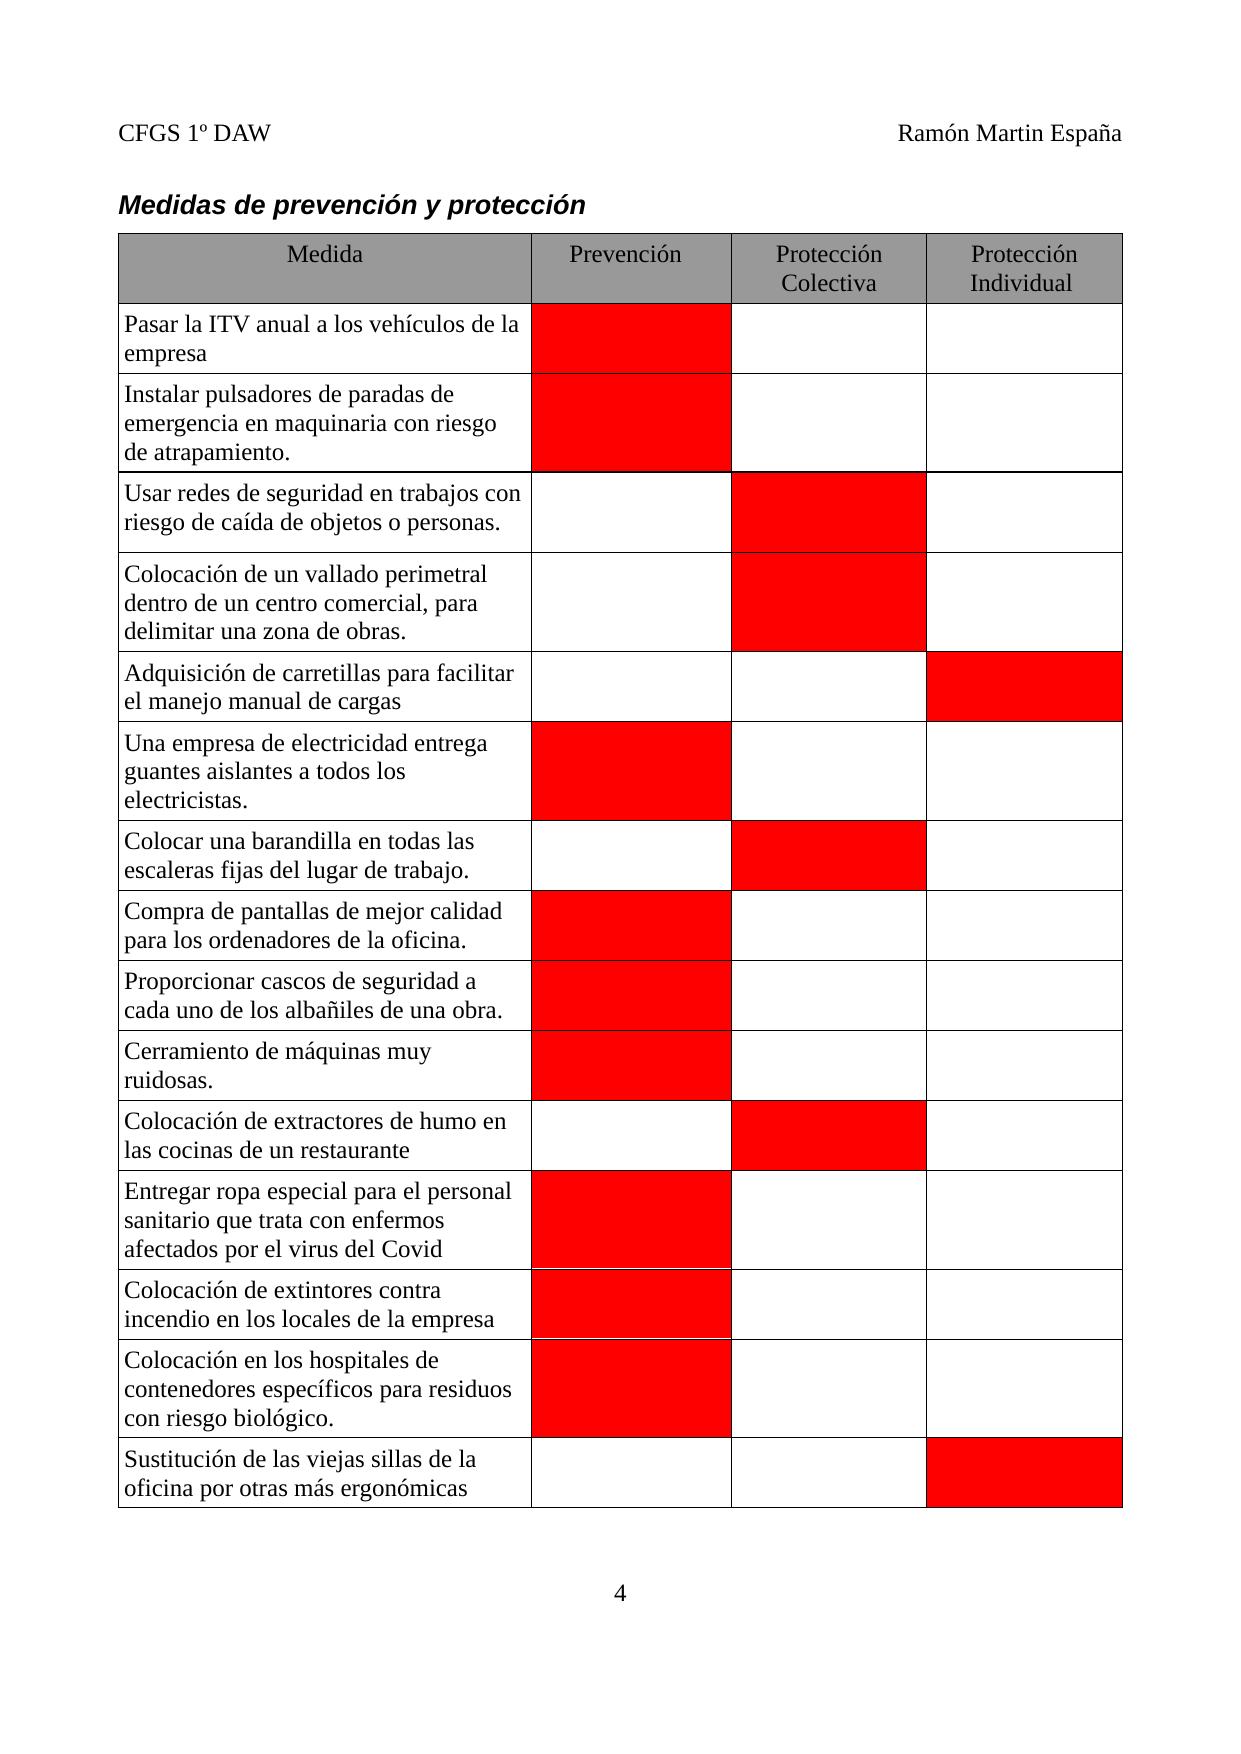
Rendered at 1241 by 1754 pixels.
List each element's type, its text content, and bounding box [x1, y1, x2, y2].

table_cell [532, 1438, 731, 1507]
table_cell [927, 1270, 1122, 1338]
table_cell [532, 891, 731, 960]
table_cell [532, 1171, 731, 1268]
table_cell [732, 304, 926, 373]
table_cell [532, 961, 731, 1030]
table_cell Sustitución de las viejas sillas de la oficina por otras más ergonómicas [119, 1438, 531, 1507]
table_cell [532, 304, 731, 373]
table_cell [927, 961, 1122, 1030]
table_cell [732, 1101, 926, 1170]
table_cell [927, 1171, 1122, 1268]
table_cell [732, 1171, 926, 1268]
table_cell [732, 652, 926, 721]
table_cell [927, 1101, 1122, 1170]
table_cell [732, 961, 926, 1030]
table_cell Cerramiento de máquinas muy ruidosas. [119, 1031, 531, 1100]
table_cell [732, 722, 926, 820]
table_cell [927, 1031, 1122, 1100]
table_cell [927, 821, 1122, 890]
table_cell [532, 374, 731, 471]
table_header Protección Individual [927, 234, 1122, 303]
table_cell [927, 553, 1122, 651]
table_cell [732, 374, 926, 471]
table_cell [927, 891, 1122, 960]
table_cell Colocación de extractores de humo en las cocinas de un restaurante [119, 1101, 531, 1170]
table_cell [732, 821, 926, 890]
table_cell [927, 722, 1122, 820]
table_cell [732, 1270, 926, 1338]
table_cell [732, 891, 926, 960]
table_cell [927, 1340, 1122, 1437]
table_cell Usar redes de seguridad en trabajos con riesgo de caída de objetos o personas. [119, 473, 531, 552]
table_cell Proporcionar cascos de seguridad a cada uno de los albañiles de una obra. [119, 961, 531, 1030]
table_cell [732, 1340, 926, 1437]
table_cell Instalar pulsadores de paradas de emergencia en maquinaria con riesgo de atrapamiento. [119, 374, 531, 471]
table_cell [532, 473, 731, 552]
table_cell Adquisición de carretillas para facilitar el manejo manual de cargas [119, 652, 531, 721]
table_cell [532, 553, 731, 651]
table_cell [532, 652, 731, 721]
table_cell [732, 473, 926, 552]
table_cell [927, 304, 1122, 373]
table_cell [927, 473, 1122, 552]
table_cell [532, 1101, 731, 1170]
table_cell [532, 1031, 731, 1100]
table_cell [532, 722, 731, 820]
table_cell Colocación de un vallado perimetral dentro de un centro comercial, para delimitar una zona de obras. [119, 553, 531, 651]
table_cell Una empresa de electricidad entrega guantes aislantes a todos los electricistas. [119, 722, 531, 820]
table_cell [927, 1438, 1122, 1507]
table_header Prevención [532, 234, 731, 303]
table_cell [732, 1438, 926, 1507]
table_cell Colocar una barandilla en todas las escaleras fijas del lugar de trabajo. [119, 821, 531, 890]
table_cell [927, 374, 1122, 471]
table_cell [927, 652, 1122, 721]
table_cell [532, 821, 731, 890]
table_cell Entregar ropa especial para el personal sanitario que trata con enfermos afectados por el virus del Covid [119, 1171, 531, 1268]
table_cell Colocación en los hospitales de contenedores específicos para residuos con riesgo biológico. [119, 1340, 531, 1437]
table_cell [532, 1270, 731, 1338]
table_cell Pasar la ITV anual a los vehículos de la empresa [119, 304, 531, 373]
table_cell Compra de pantallas de mejor calidad para los ordenadores de la oficina. [119, 891, 531, 960]
table_header Medida [119, 234, 531, 303]
table_cell [732, 553, 926, 651]
table_cell Colocación de extintores contra incendio en los locales de la empresa [119, 1270, 531, 1338]
table_header Protección Colectiva [732, 234, 926, 303]
table_cell [732, 1031, 926, 1100]
subtitle Medidas de prevención y protección [118, 189, 1122, 220]
table_cell [532, 1340, 731, 1437]
